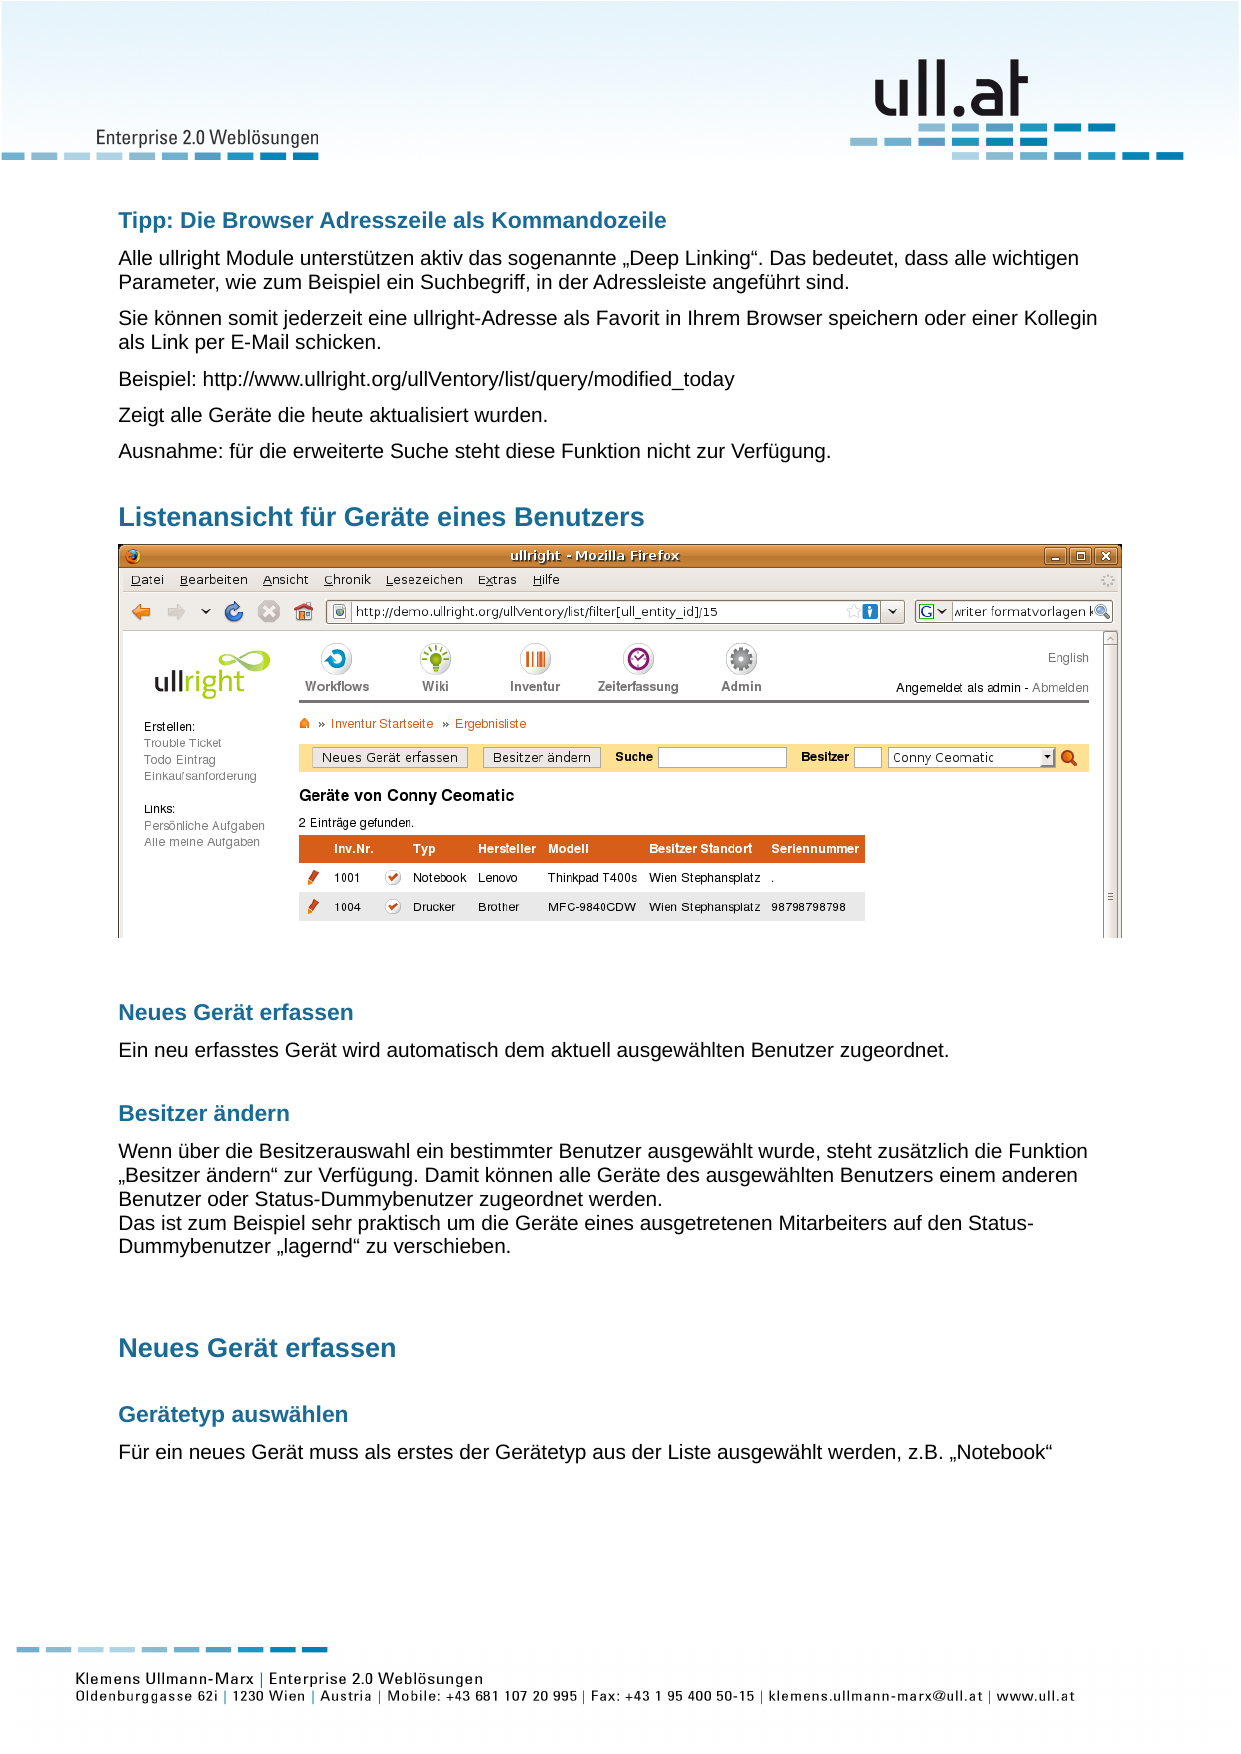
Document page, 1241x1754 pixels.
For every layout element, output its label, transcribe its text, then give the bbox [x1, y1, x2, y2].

text Für ein neues Gerät muss als erstes der Gerätetyp aus der Liste ausgewählt werden, z.B. „Notebook“ [118, 1440, 1122, 1464]
subtitle Listenansicht für Geräte eines Benutzers [118, 501, 1122, 532]
text Wenn über die Besitzerauswahl ein bestimmter Benutzer ausgewählt wurde, steht zusätzlich die Funktion „Besitzer ändern“ zur Verfügung. Damit können alle Geräte des ausgewählten Benutzers einem anderen Benutzer oder Status-Dummybenutzer zugeordnet werden. Das ist zum Beispiel sehr praktisch um die Geräte eines ausgetretenen Mitarbeiters auf den Status-Dummybenutzer „lagernd“ zu verschieben. [118, 1138, 1122, 1258]
text Sie können somit jederzeit eine ullright-Adresse als Favorit in Ihrem Browser speichern oder einer Kollegin als Link per E-Mail schicken. [118, 306, 1122, 354]
picture [1, 1, 1239, 160]
text Beispiel: http://www.ullright.org/ullVentory/list/query/modified_today [118, 366, 1122, 390]
text Ausnahme: für die erweiterte Suche steht diese Funktion nicht zur Verfügung. [118, 439, 1122, 463]
text Alle ullright Module unterstützen aktiv das sogenannte „Deep Linking“. Das bedeutet, dass alle wichtigen Parameter, wie zum Beispiel ein Suchbegriff, in der Adressleiste angeführt sind. [118, 246, 1122, 293]
text Ein neu erfasstes Gerät wird automatisch dem aktuell ausgewählten Benutzer zugeordnet. [118, 1038, 1122, 1062]
subtitle Besitzer ändern [118, 1100, 1122, 1126]
picture [118, 544, 1122, 938]
subtitle Gerätetyp auswählen [118, 1401, 1122, 1427]
picture [16, 1647, 1230, 1745]
subtitle Neues Gerät erfassen [118, 999, 1122, 1026]
subtitle Neues Gerät erfassen [118, 1332, 1122, 1363]
subtitle Tipp: Die Browser Adresszeile als Kommandozeile [118, 207, 1122, 233]
text Zeigt alle Geräte die heute aktualisiert wurden. [118, 403, 1122, 427]
